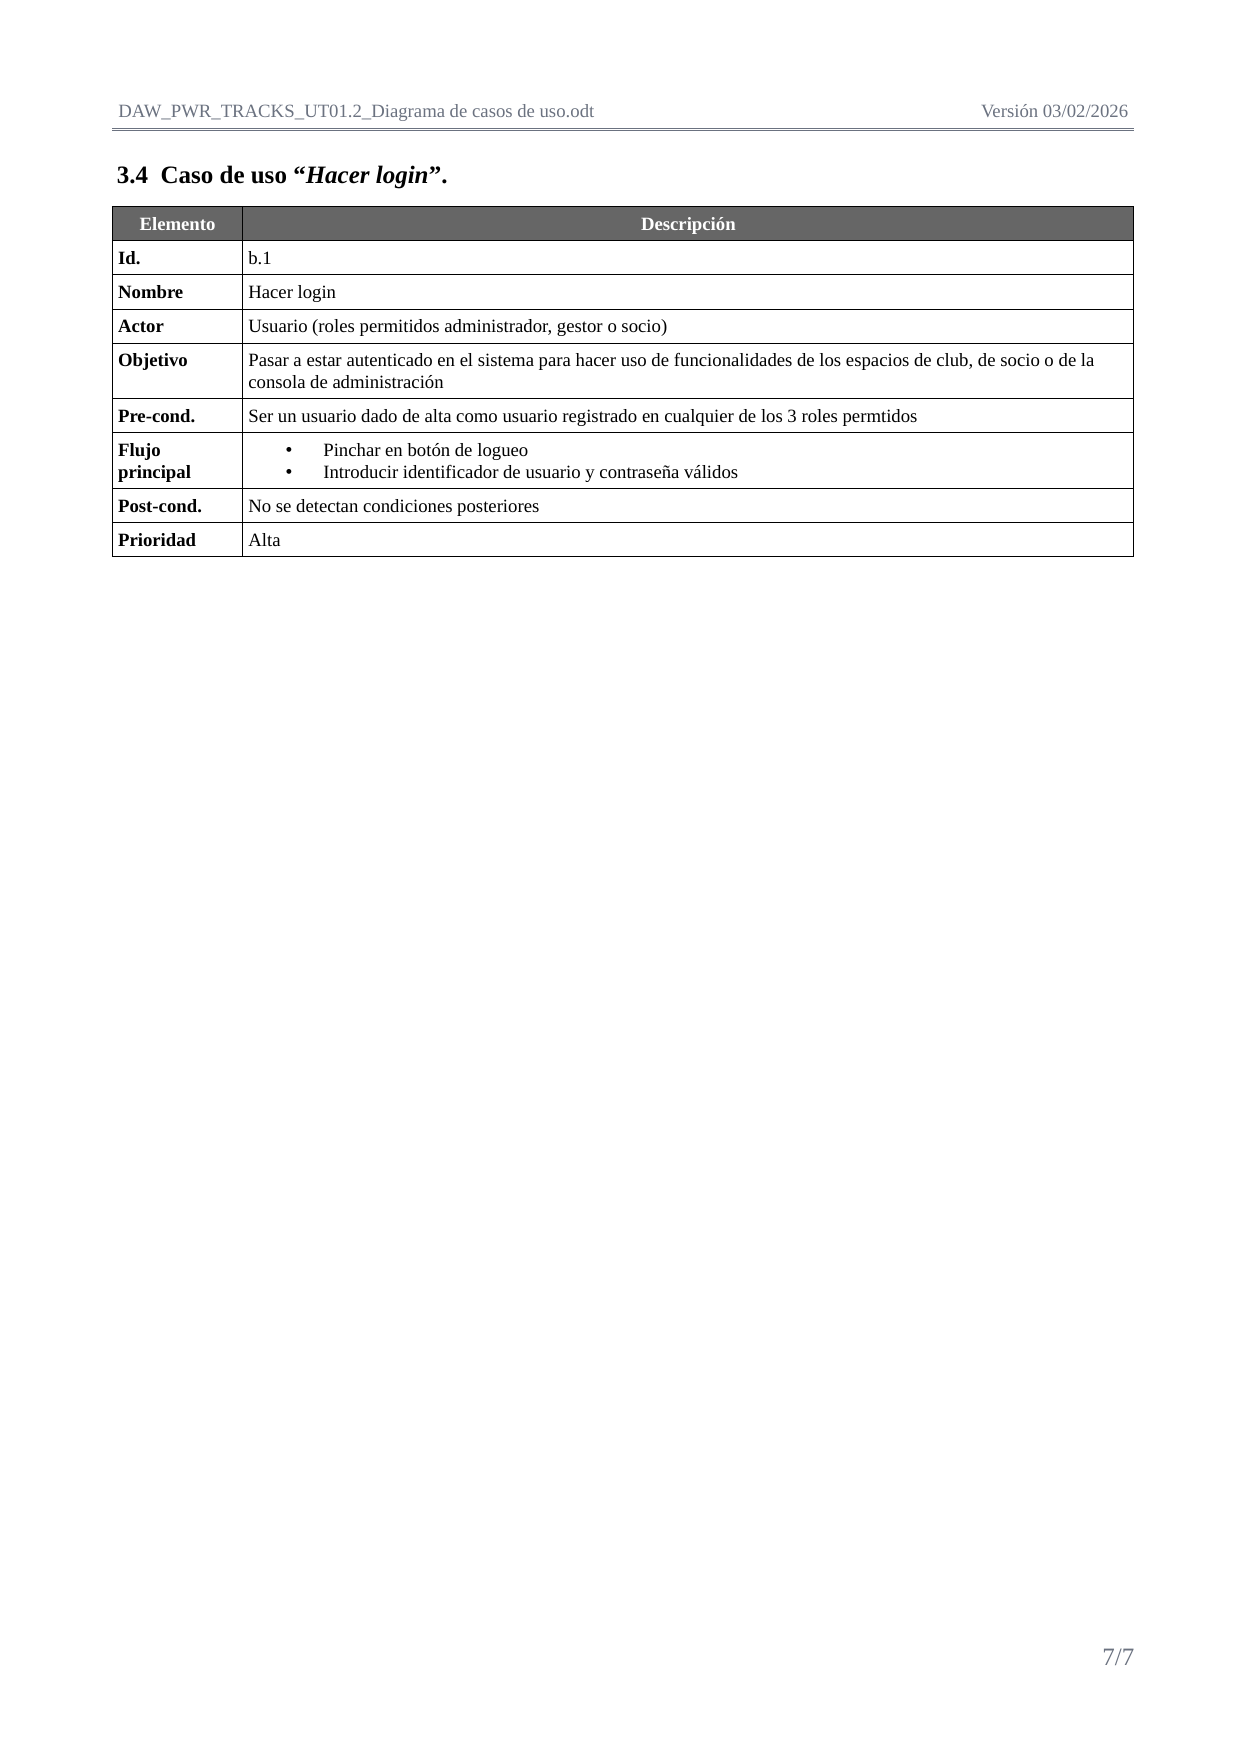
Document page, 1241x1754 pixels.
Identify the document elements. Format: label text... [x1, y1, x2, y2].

table_cell Actor [113, 310, 242, 342]
table_cell Flujo principal [113, 433, 242, 488]
table_cell Hacer login [243, 275, 1133, 308]
table_cell Nombre [113, 275, 242, 308]
table_cell Alta [243, 523, 1133, 556]
table_cell Usuario (roles permitidos administrador, gestor o socio) [243, 310, 1133, 342]
table_cell Objetivo [113, 344, 242, 398]
table_cell Ser un usuario dado de alta como usuario registrado en cualquier de los 3 roles permtidos [243, 399, 1133, 432]
table_cell Prioridad [113, 523, 242, 556]
table_cell No se detectan condiciones posteriores [243, 489, 1133, 522]
table_header Elemento [113, 207, 242, 240]
table_cell Post-cond. [113, 489, 242, 522]
list Caso de uso “Hacer login”. [110, 160, 1134, 188]
table_cell Pre-cond. [113, 399, 242, 432]
table_cell Pasar a estar autenticado en el sistema para hacer uso de funcionalidades de los espacios de club, de socio o de la consola de administración [243, 344, 1133, 398]
table_cell Id. [113, 241, 242, 274]
table_header Descripción [243, 207, 1133, 240]
table_cell b.1 [243, 241, 1133, 274]
table_cell Pinchar en botón de logueo Introducir identificador de usuario y contraseña válidos [243, 433, 1133, 488]
